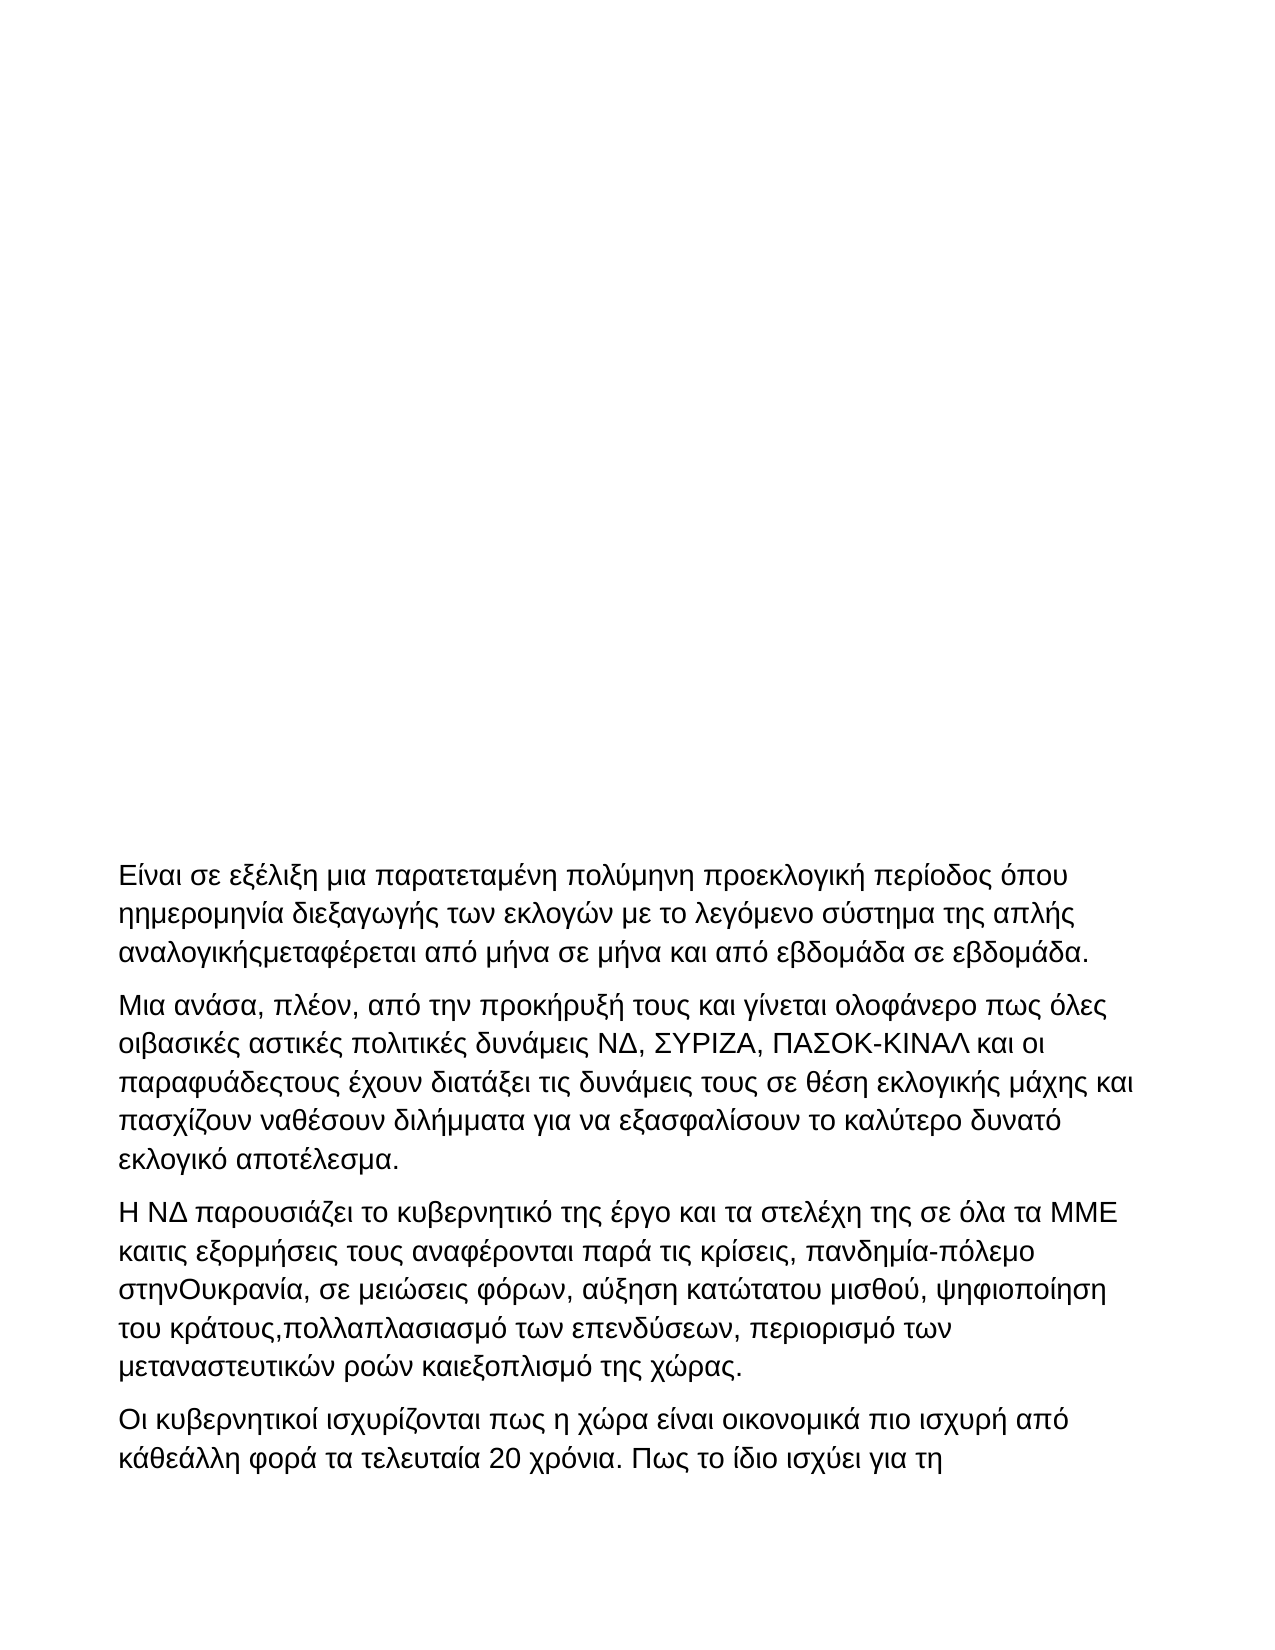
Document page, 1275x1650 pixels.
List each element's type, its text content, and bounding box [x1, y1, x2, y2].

text Είναι σε εξέλιξη μια παρατεταμένη πολύμηνη προεκλογική περίοδος όπου ηημερομηνία διεξαγωγής των εκλογών με το λεγόμενο σύστημα της απλής αναλογικήςμεταφέρεται από μήνα σε μήνα και από εβδομάδα σε εβδομάδα. [118, 858, 1157, 968]
text Μια ανάσα, πλέον, από την προκήρυξή τους και γίνεται ολοφάνερο πως όλες οιβασικές αστικές πολιτικές δυνάμεις ΝΔ, ΣΥΡΙΖΑ, ΠΑΣΟΚ-ΚΙΝΑΛ και οι παραφυάδεςτους έχουν διατάξει τις δυνάμεις τους σε θέση εκλογικής μάχης και πασχίζουν ναθέσουν διλήμματα για να εξασφαλίσουν το καλύτερο δυνατό εκλογικό αποτέλεσμα. [118, 988, 1157, 1176]
text Η ΝΔ παρουσιάζει το κυβερνητικό της έργο και τα στελέχη της σε όλα τα ΜΜΕ καιτις εξορμήσεις τους αναφέρονται παρά τις κρίσεις, πανδημία-πόλεμο στηνΟυκρανία, σε μειώσεις φόρων, αύξηση κατώτατου μισθού, ψηφιοποίηση του κράτους,πολλαπλασιασμό των επενδύσεων, περιορισμό των μεταναστευτικών ροών καιεξοπλισμό της χώρας. [118, 1195, 1157, 1383]
text Οι κυβερνητικοί ισχυρίζονται πως η χώρα είναι οικονομικά πιο ισχυρή από κάθεάλλη φορά τα τελευταία 20 χρόνια. Πως το ίδιο ισχύει για τη [118, 1402, 1157, 1474]
